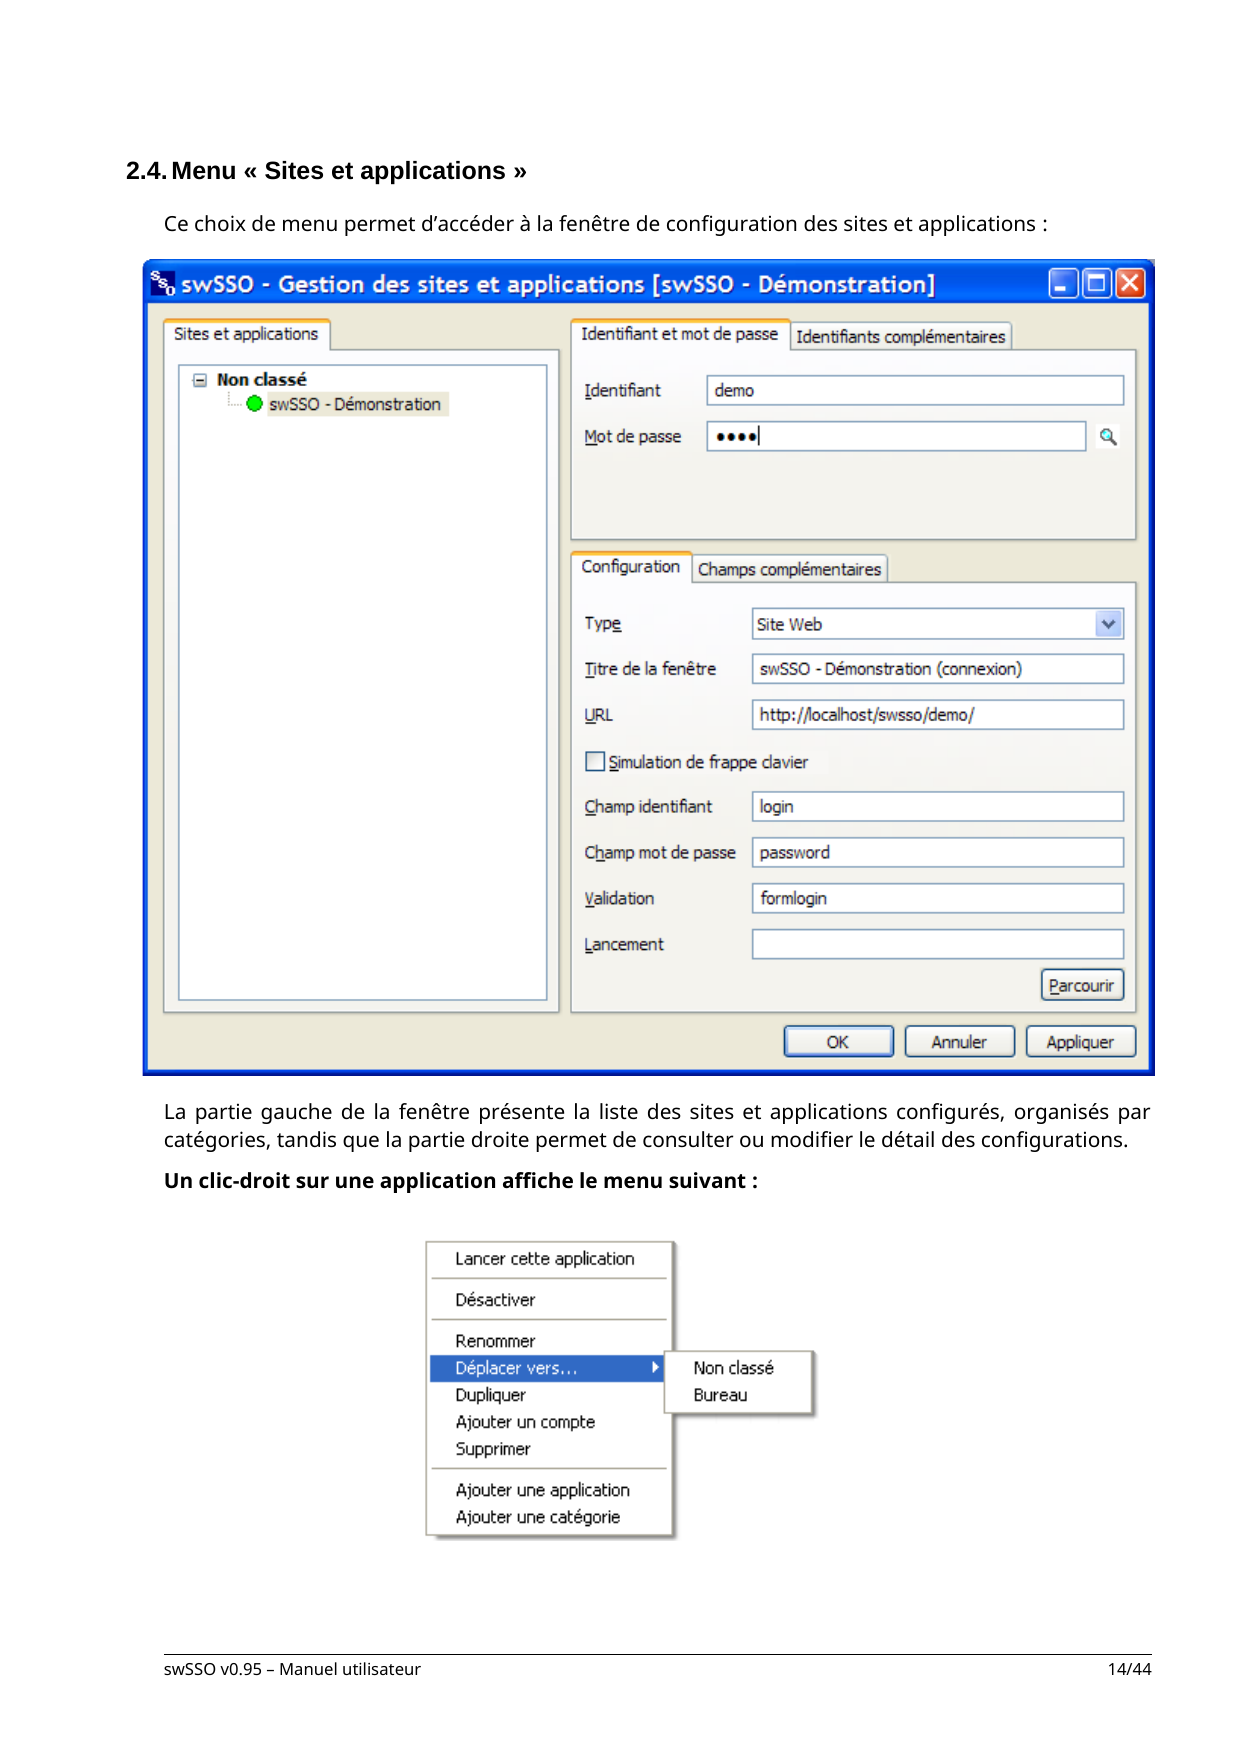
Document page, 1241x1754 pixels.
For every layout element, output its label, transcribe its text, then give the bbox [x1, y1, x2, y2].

text Ce choix de menu permet d’accéder à la fenêtre de configuration des sites et applications : [164, 209, 1152, 238]
picture [142, 259, 1155, 1076]
subtitle Menu « Sites et applications » [126, 156, 1152, 184]
text Un clic-droit sur une application affiche le menu suivant : [164, 1167, 1152, 1195]
text La partie gauche de la fenêtre présente la liste des sites et applications configurés, organisés par catégories, tandis que la partie droite permet de consulter ou modifier le détail des configurations. [164, 1097, 1152, 1154]
